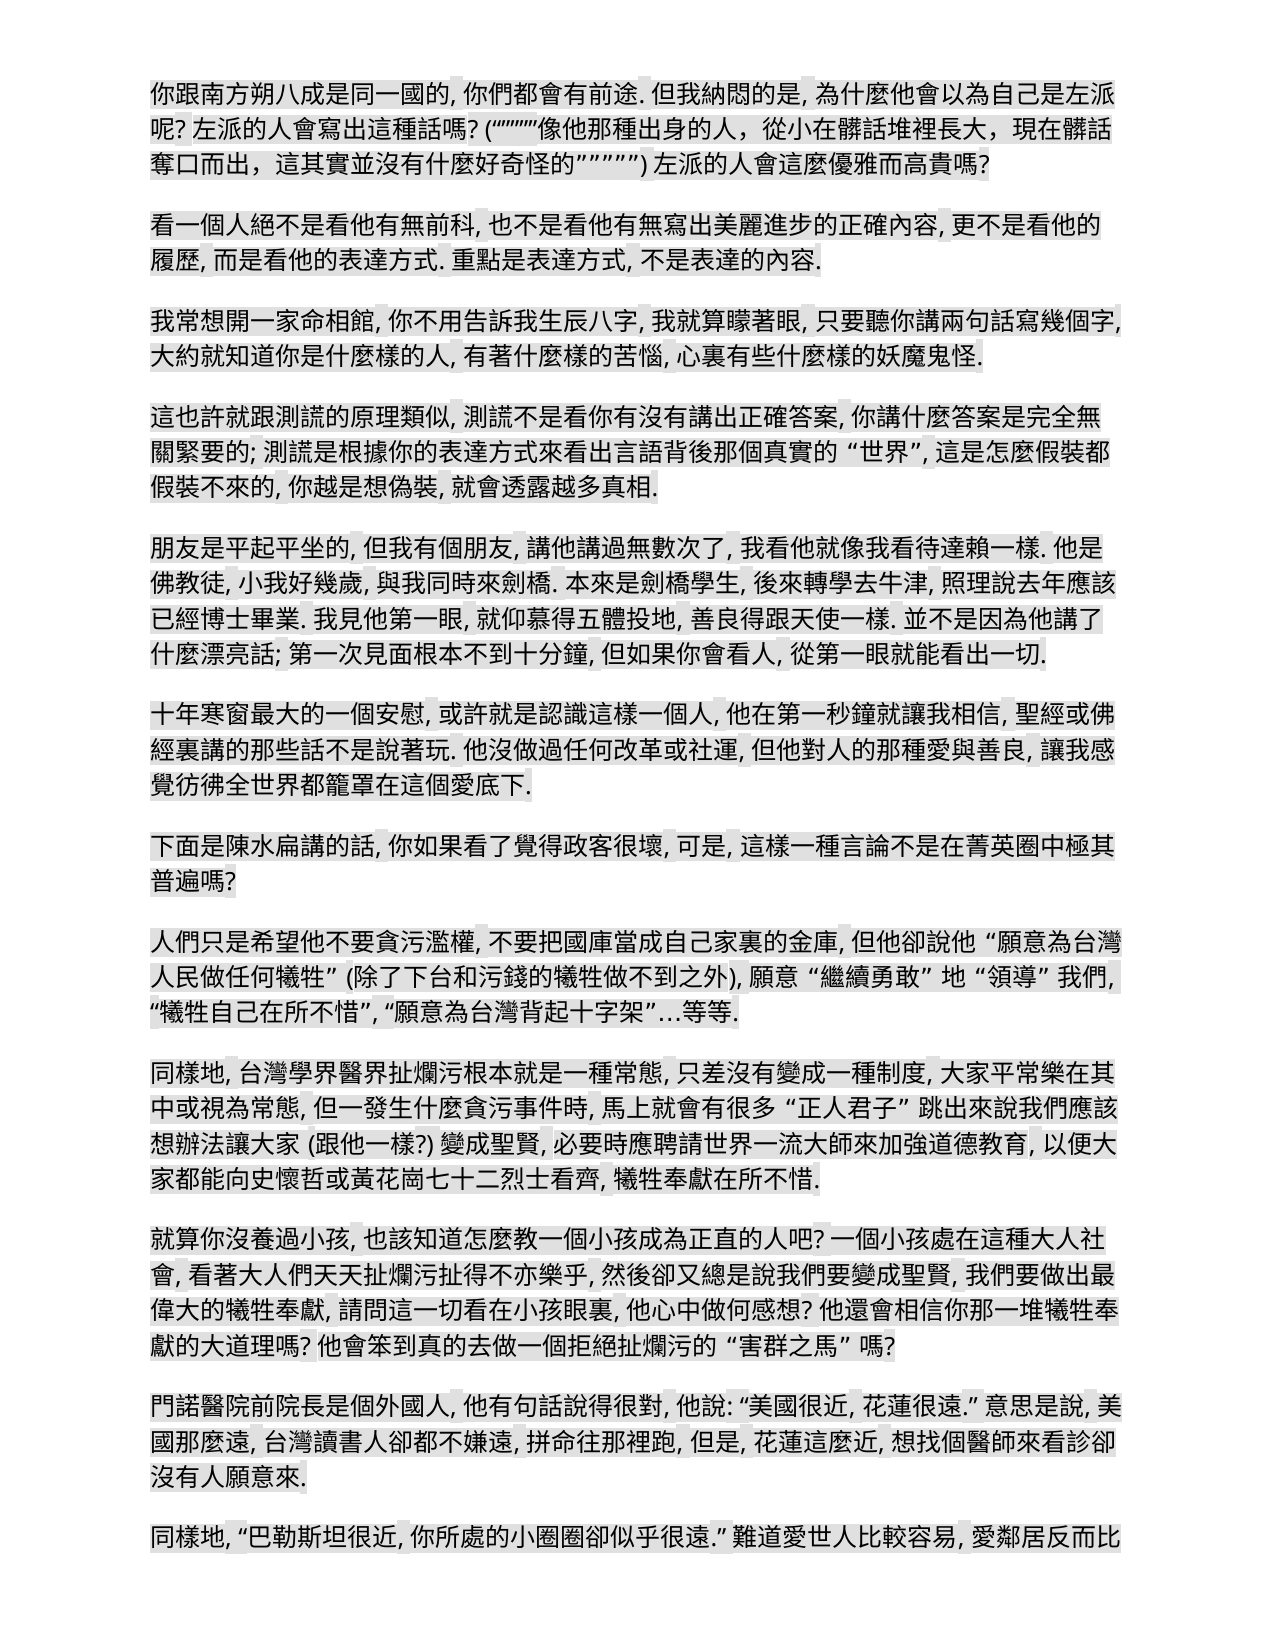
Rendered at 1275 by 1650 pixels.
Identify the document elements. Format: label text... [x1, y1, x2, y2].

text 同樣地, “巴勒斯坦很近, 你所處的小圈圈卻似乎很遠.” 難道愛世人比較容易, 愛鄰居反而比 [150, 1519, 1125, 1554]
text 十年寒窗最大的一個安慰, 或許就是認識這樣一個人, 他在第一秒鐘就讓我相信, 聖經或佛經裏講的那些話不是說著玩. 他沒做過任何改革或社運, 但他對人的那種愛與善良, 讓我感覺彷彿全世界都籠罩在這個愛底下. [150, 696, 1125, 802]
text 看一個人絕不是看他有無前科, 也不是看他有無寫出美麗進步的正確內容, 更不是看他的履歷, 而是看他的表達方式. 重點是表達方式, 不是表達的內容. [150, 206, 1125, 277]
text 人們只是希望他不要貪污濫權, 不要把國庫當成自己家裏的金庫, 但他卻說他 “願意為台灣人民做任何犧牲” (除了下台和污錢的犧牲做不到之外), 願意 “繼續勇敢” 地 “領導” 我們, “犧牲自己在所不惜”, “願意為台灣背起十字架”…等等. [150, 923, 1125, 1029]
text 同樣地, 台灣學界醫界扯爛污根本就是一種常態, 只差沒有變成一種制度, 大家平常樂在其中或視為常態, 但一發生什麼貪污事件時, 馬上就會有很多 “正人君子” 跳出來說我們應該想辦法讓大家 (跟他一樣?) 變成聖賢, 必要時應聘請世界一流大師來加強道德教育, 以便大家都能向史懷哲或黃花崗七十二烈士看齊, 犧牲奉獻在所不惜. [150, 1054, 1125, 1196]
text 朋友是平起平坐的, 但我有個朋友, 講他講過無數次了, 我看他就像我看待達賴一樣. 他是佛教徒, 小我好幾歲, 與我同時來劍橋. 本來是劍橋學生, 後來轉學去牛津, 照理說去年應該已經博士畢業. 我見他第一眼, 就仰慕得五體投地, 善良得跟天使一樣. 並不是因為他講了什麼漂亮話; 第一次見面根本不到十分鐘, 但如果你會看人, 從第一眼就能看出一切. [150, 529, 1125, 671]
text 下面是陳水扁講的話, 你如果看了覺得政客很壞, 可是, 這樣一種言論不是在菁英圈中極其普遍嗎? [150, 827, 1125, 898]
text 這也許就跟測謊的原理類似, 測謊不是看你有沒有講出正確答案, 你講什麼答案是完全無關緊要的; 測謊是根據你的表達方式來看出言語背後那個真實的 “世界”, 這是怎麼假裝都假裝不來的, 你越是想偽裝, 就會透露越多真相. [150, 398, 1125, 504]
text 我常想開一家命相館, 你不用告訴我生辰八字, 我就算矇著眼, 只要聽你講兩句話寫幾個字, 大約就知道你是什麼樣的人, 有著什麼樣的苦惱, 心裏有些什麼樣的妖魔鬼怪. [150, 302, 1125, 373]
text 就算你沒養過小孩, 也該知道怎麼教一個小孩成為正直的人吧? 一個小孩處在這種大人社會, 看著大人們天天扯爛污扯得不亦樂乎, 然後卻又總是說我們要變成聖賢, 我們要做出最偉大的犧牲奉獻, 請問這一切看在小孩眼裏, 他心中做何感想? 他還會相信你那一堆犧牲奉獻的大道理嗎? 他會笨到真的去做一個拒絕扯爛污的 “害群之馬” 嗎? [150, 1221, 1125, 1362]
text 你跟南方朔八成是同一國的, 你們都會有前途. 但我納悶的是, 為什麼他會以為自己是左派呢? 左派的人會寫出這種話嗎? (“””””像他那種出身的人，從小在髒話堆裡長大，現在髒話奪口而出，這其實並沒有什麼好奇怪的”””””) 左派的人會這麼優雅而高貴嗎? [150, 75, 1125, 181]
text 門諾醫院前院長是個外國人, 他有句話說得很對, 他說: “美國很近, 花蓮很遠.” 意思是說, 美國那麼遠, 台灣讀書人卻都不嫌遠, 拼命往那裡跑, 但是, 花蓮這麼近, 想找個醫師來看診卻沒有人願意來. [150, 1387, 1125, 1494]
